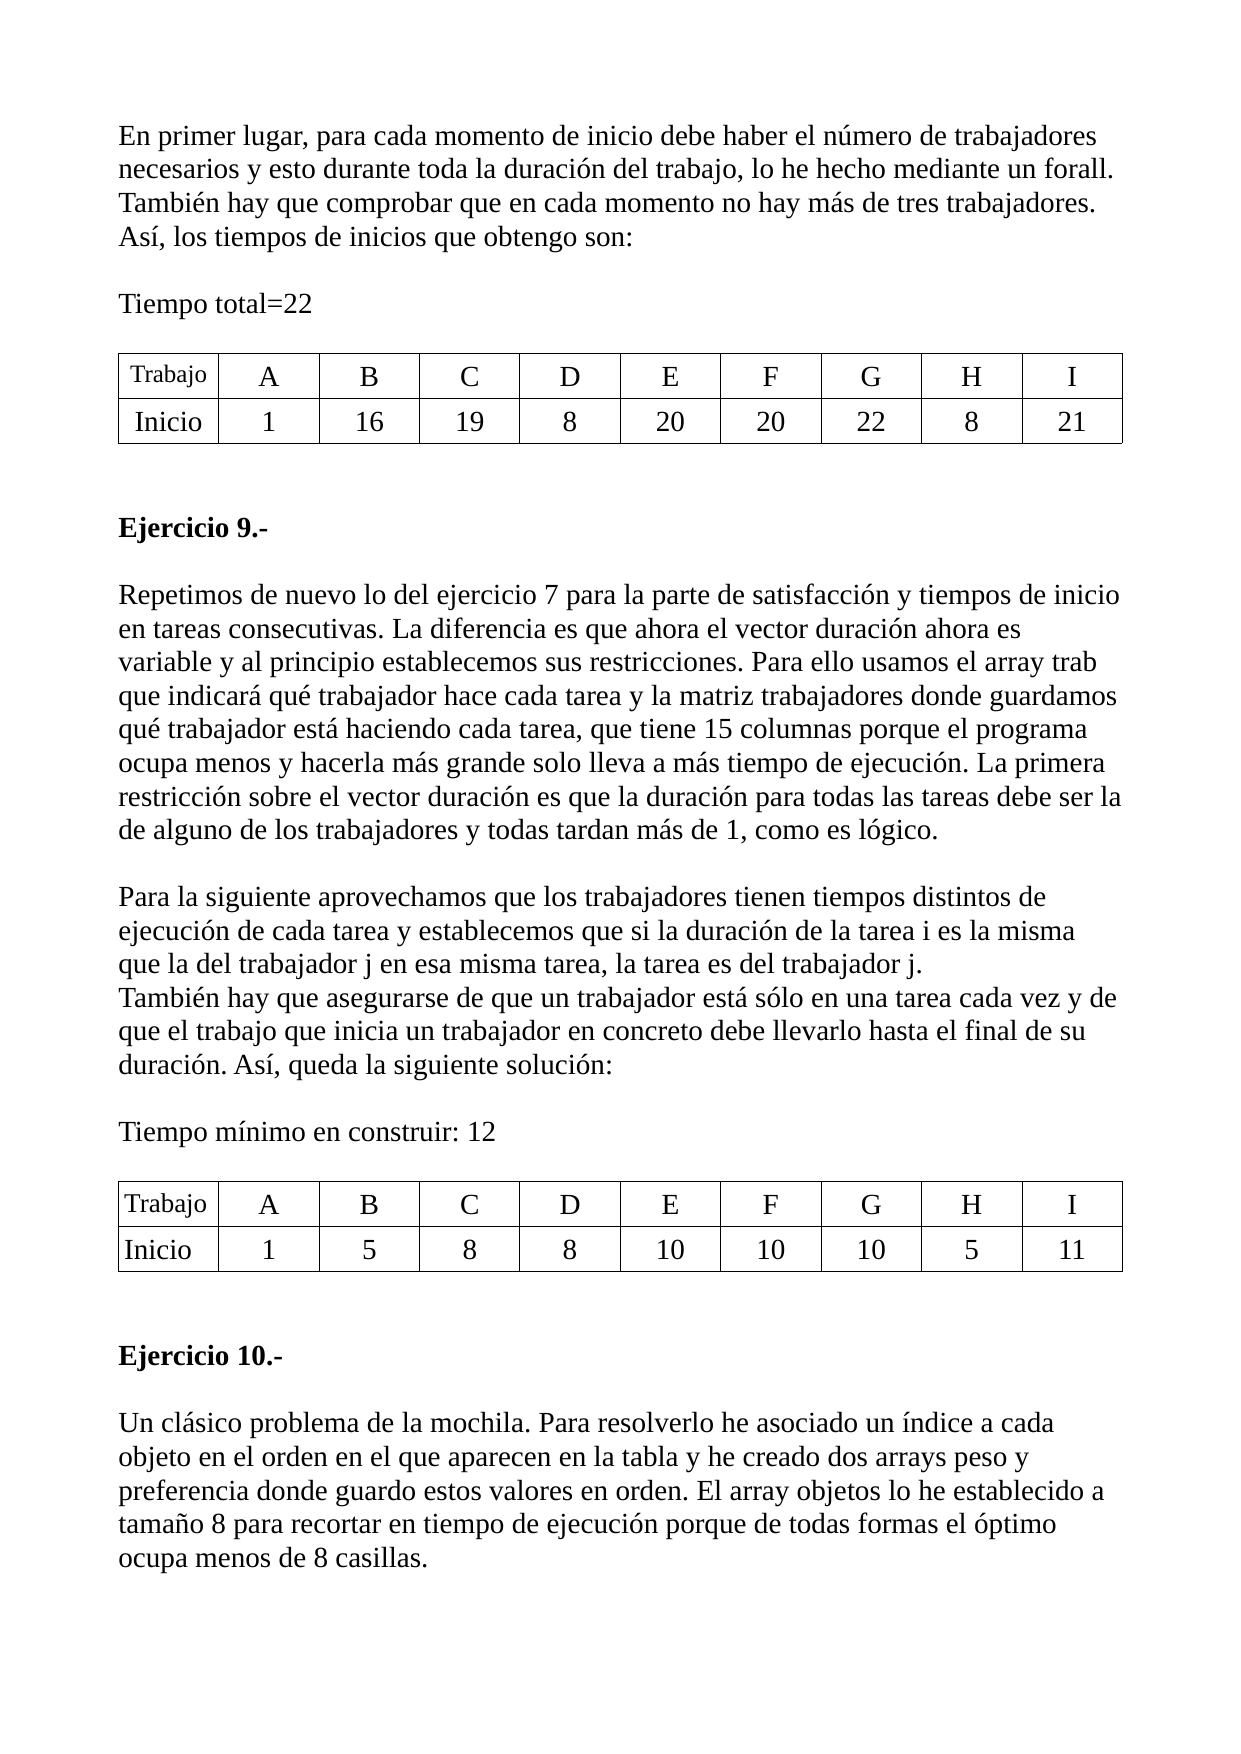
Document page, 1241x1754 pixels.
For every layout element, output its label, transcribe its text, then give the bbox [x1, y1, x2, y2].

text Tiempo total=22 [118, 286, 1122, 319]
table_header E [621, 1182, 720, 1226]
table_header A [219, 1182, 319, 1226]
table_cell Inicio [119, 1227, 218, 1271]
text Ejercicio 10.- [118, 1338, 1122, 1372]
table_header C [420, 1182, 519, 1226]
table_cell 19 [420, 399, 519, 443]
table_header G [822, 1182, 921, 1226]
table_header H [922, 354, 1022, 398]
table_cell 1 [219, 399, 319, 443]
table_cell 1 [219, 1227, 319, 1271]
table_header I [1023, 1182, 1122, 1226]
table_cell 8 [520, 1227, 620, 1271]
text Un clásico problema de la mochila. Para resolverlo he asociado un índice a cada objeto en el orden en el que aparecen en la tabla y he creado dos arrays peso y preferencia donde guardo estos valores en orden. El array objetos lo he establecido a tamaño 8 para recortar en tiempo de ejecución porque de todas formas el óptimo ocupa menos de 8 casillas. [118, 1406, 1122, 1573]
text Para la siguiente aprovechamos que los trabajadores tienen tiempos distintos de ejecución de cada tarea y establecemos que si la duración de la tarea i es la misma que la del trabajador j en esa misma tarea, la tarea es del trabajador j. [118, 879, 1122, 980]
table_header Trabajo [119, 354, 218, 398]
table_cell 10 [621, 1227, 720, 1271]
table_header A [219, 354, 319, 398]
table_header I [1023, 354, 1122, 398]
table_cell 5 [320, 1227, 419, 1271]
text También hay que asegurarse de que un trabajador está sólo en una tarea cada vez y de que el trabajo que inicia un trabajador en concreto debe llevarlo hasta el final de su duración. Así, queda la siguiente solución: [118, 980, 1122, 1081]
table_cell 16 [320, 399, 419, 443]
table_cell 8 [520, 399, 620, 443]
table_header B [320, 354, 419, 398]
text Tiempo mínimo en construir: 12 [118, 1114, 1122, 1148]
table_cell 10 [721, 1227, 821, 1271]
table_cell 22 [822, 399, 921, 443]
table_header C [420, 354, 519, 398]
table_cell 21 [1023, 399, 1122, 443]
table_header D [520, 1182, 620, 1226]
table_cell 20 [721, 399, 821, 443]
table_header G [822, 354, 921, 398]
table_header B [320, 1182, 419, 1226]
table_header E [621, 354, 720, 398]
table_cell Inicio [119, 399, 218, 443]
table_cell 11 [1023, 1227, 1122, 1271]
table_header F [721, 1182, 821, 1226]
table_header F [721, 354, 821, 398]
table_header D [520, 354, 620, 398]
table_cell 20 [621, 399, 720, 443]
table_header H [922, 1182, 1022, 1226]
table_cell 10 [822, 1227, 921, 1271]
table_cell 8 [420, 1227, 519, 1271]
table_cell 5 [922, 1227, 1022, 1271]
text En primer lugar, para cada momento de inicio debe haber el número de trabajadores necesarios y esto durante toda la duración del trabajo, lo he hecho mediante un forall. También hay que comprobar que en cada momento no hay más de tres trabajadores. Así, los tiempos de inicios que obtengo son: [118, 118, 1122, 252]
table_header Trabajo [119, 1182, 218, 1226]
text Repetimos de nuevo lo del ejercicio 7 para la parte de satisfacción y tiempos de inicio en tareas consecutivas. La diferencia es que ahora el vector duración ahora es variable y al principio establecemos sus restricciones. Para ello usamos el array trab que indicará qué trabajador hace cada tarea y la matriz trabajadores donde guardamos qué trabajador está haciendo cada tarea, que tiene 15 columnas porque el programa ocupa menos y hacerla más grande solo lleva a más tiempo de ejecución. La primera restricción sobre el vector duración es que la duración para todas las tareas debe ser la de alguno de los trabajadores y todas tardan más de 1, como es lógico. [118, 577, 1122, 846]
table_cell 8 [922, 399, 1022, 443]
text Ejercicio 9.- [118, 510, 1122, 544]
